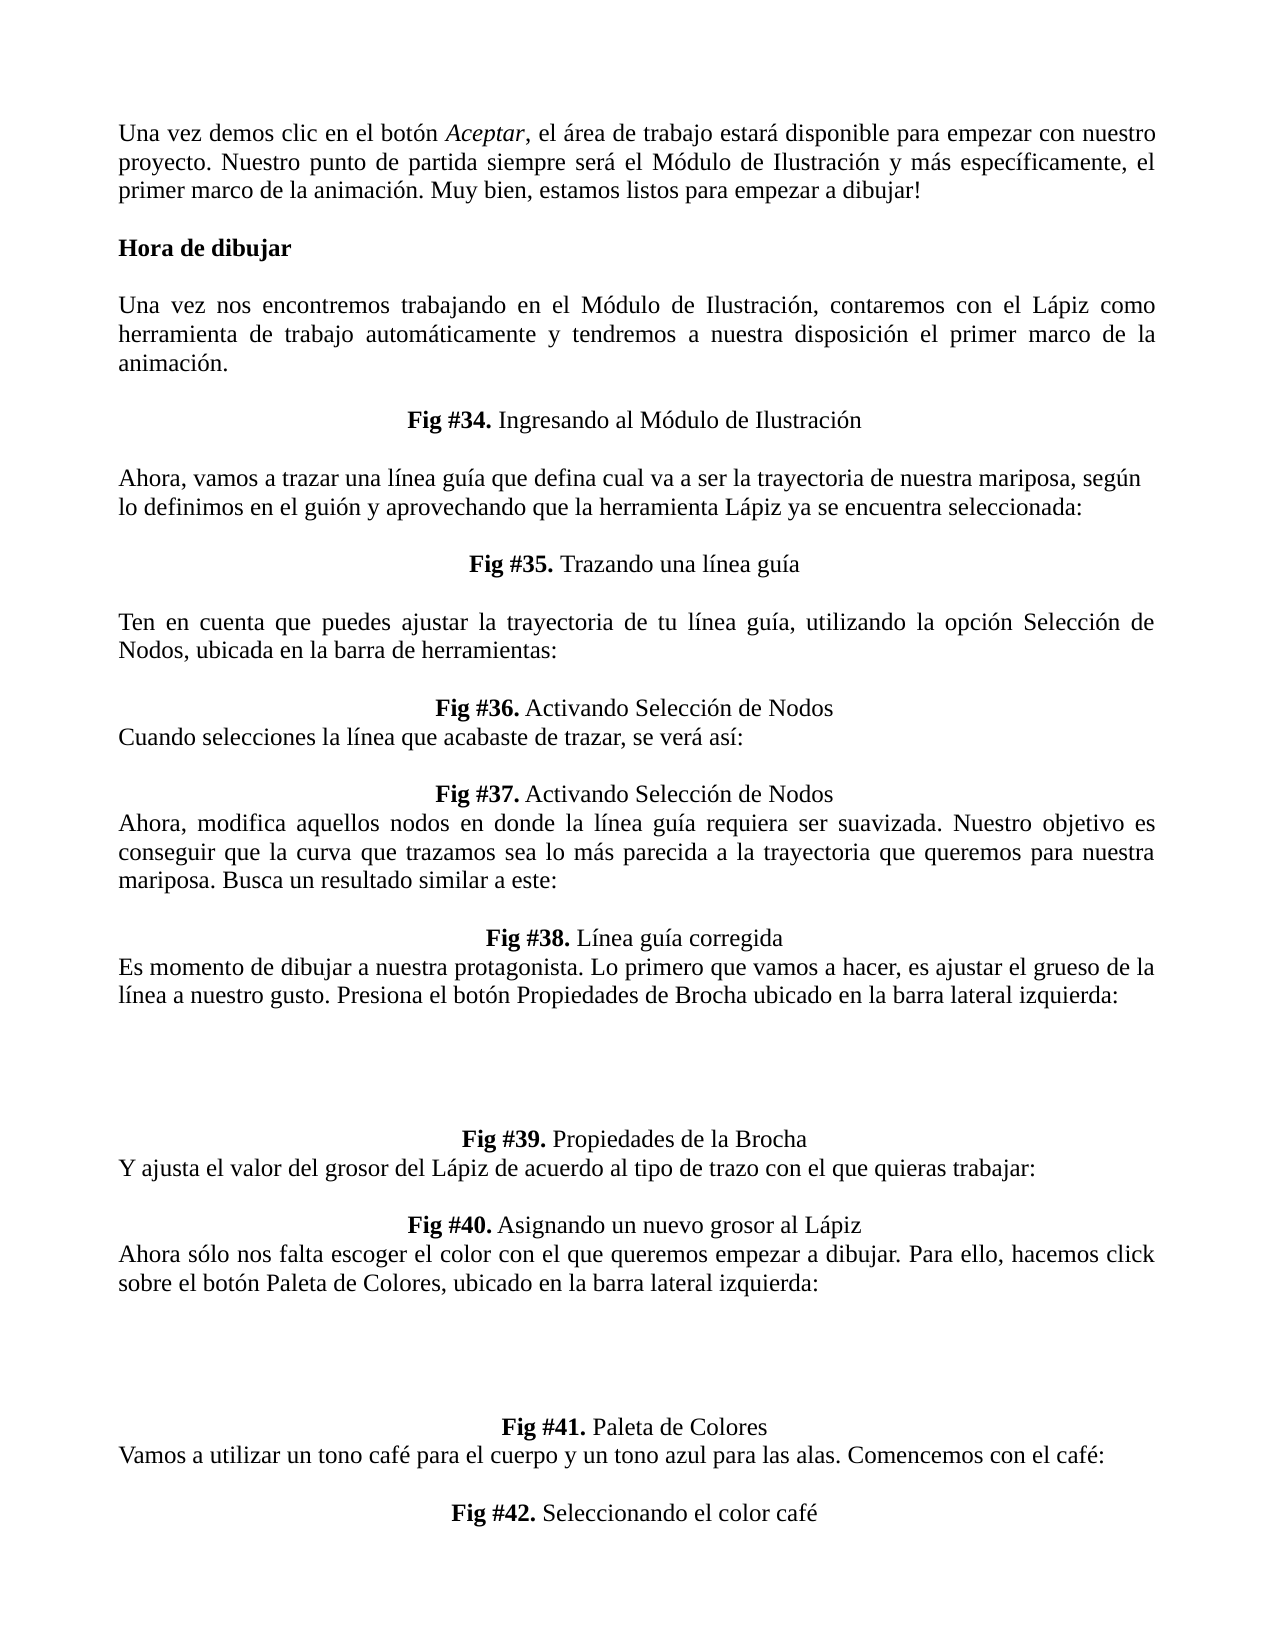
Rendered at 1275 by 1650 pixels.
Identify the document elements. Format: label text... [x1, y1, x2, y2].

text Y ajusta el valor del grosor del Lápiz de acuerdo al tipo de trazo con el que quieras trabajar: [118, 1153, 1157, 1182]
text lo definimos en el guión y aprovechando que la herramienta Lápiz ya se encuentra seleccionada: [118, 492, 1157, 521]
text Fig #40. Asignando un nuevo grosor al Lápiz [118, 1211, 1157, 1239]
text Cuando selecciones la línea que acabaste de trazar, se verá así: [118, 722, 1157, 751]
text Fig #39. Propiedades de la Brocha [118, 1124, 1157, 1153]
text Fig #35. Trazando una línea guía [118, 549, 1157, 578]
text Ahora, vamos a trazar una línea guía que defina cual va a ser la trayectoria de nuestra mariposa, según [118, 463, 1157, 492]
text Fig #37. Activando Selección de Nodos [118, 779, 1157, 808]
text Una vez nos encontremos trabajando en el Módulo de Ilustración, contaremos con el Lápiz como herramienta de trabajo automáticamente y tendremos a nuestra disposición el primer marco de la animación. [118, 291, 1157, 377]
text Fig #34. Ingresando al Módulo de Ilustración [118, 406, 1157, 434]
text Fig #36. Activando Selección de Nodos [118, 693, 1157, 722]
text Fig #42. Seleccionando el color café [118, 1498, 1157, 1527]
text Una vez demos clic en el botón Aceptar, el área de trabajo estará disponible para empezar con nuestro proyecto. Nuestro punto de partida siempre será el Módulo de Ilustración y más específicamente, el primer marco de la animación. Muy bien, estamos listos para empezar a dibujar! [118, 118, 1157, 204]
text Fig #41. Paleta de Colores [118, 1412, 1157, 1441]
text Ten en cuenta que puedes ajustar la trayectoria de tu línea guía, utilizando la opción Selección de Nodos, ubicada en la barra de herramientas: [118, 607, 1157, 664]
text Es momento de dibujar a nuestra protagonista. Lo primero que vamos a hacer, es ajustar el grueso de la línea a nuestro gusto. Presiona el botón Propiedades de Brocha ubicado en la barra lateral izquierda: [118, 952, 1157, 1009]
text Ahora, modifica aquellos nodos en donde la línea guía requiera ser suavizada. Nuestro objetivo es conseguir que la curva que trazamos sea lo más parecida a la trayectoria que queremos para nuestra mariposa. Busca un resultado similar a este: [118, 808, 1157, 894]
text Ahora sólo nos falta escoger el color con el que queremos empezar a dibujar. Para ello, hacemos click sobre el botón Paleta de Colores, ubicado en la barra lateral izquierda: [118, 1239, 1157, 1297]
text Fig #38. Línea guía corregida [118, 923, 1157, 952]
text Hora de dibujar [118, 233, 1157, 262]
text Vamos a utilizar un tono café para el cuerpo y un tono azul para las alas. Comencemos con el café: [118, 1441, 1157, 1469]
